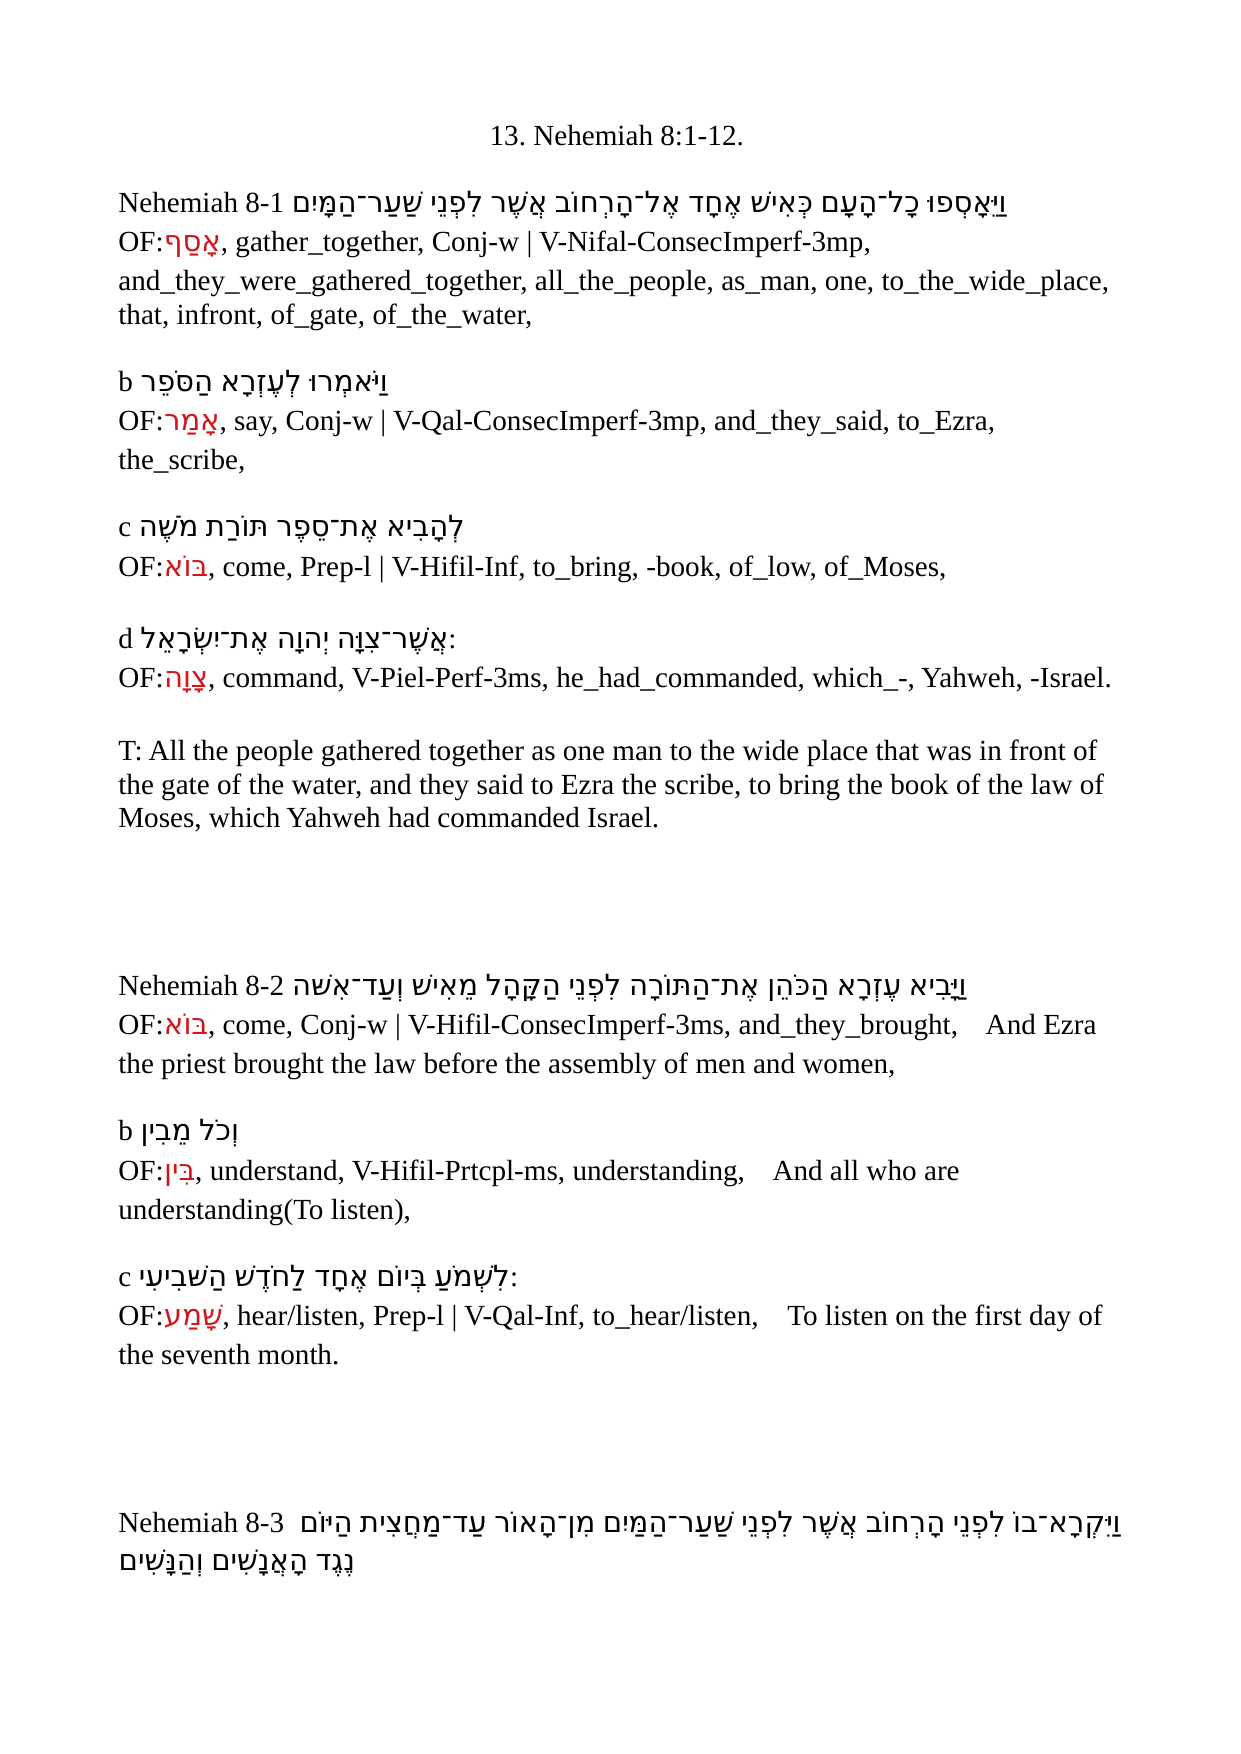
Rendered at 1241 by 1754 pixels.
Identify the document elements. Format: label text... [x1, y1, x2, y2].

text Nehemiah 8-1 וַיֵּאָסְפוּ כָל־הָעָם כְּאִישׁ אֶחָד אֶל־הָרְחוֹב אֲשֶׁר לִפְנֵי שַׁעַר־הַמָּיִם [118, 185, 1122, 224]
text Nehemiah 8-3 וַיִּקְרָא־בוֹ לִפְנֵי הָרְחוֹב אֲשֶׁר לִפְנֵי שַׁעַר־הַמַּיִם מִן־הָאוֹר עַד־מַחֲצִית הַיּוֹם נֶגֶד הָאֲנָשִׁים וְהַנָּשִׁים [118, 1505, 1122, 1582]
text c לִשְׁמֹעַ בְּיוֹם אֶחָד לַחֹדֶשׁ הַשּׁבִיעִי: [118, 1259, 1122, 1298]
text OF:אָמַר, say, Conj-w | V-Qal-ConsecImperf-3mp, and_they_said, to_Ezra, the_scribe, [118, 403, 1122, 476]
text OF:אָסַף, gather_together, Conj-w | V-Nifal-ConsecImperf-3mp, and_they_were_gathered_together, all_the_people, as_man, one, to_the_wide_place, that, infront, of_gate, of_the_water, [118, 224, 1122, 331]
text d אֲשֶׁר־צִוָּה יְהוָה אֶת־יִשְׂרָאֵל: [118, 621, 1122, 661]
text 13. Nehemiah 8:1-12. [118, 118, 1122, 152]
text b וַיֹּאמְרוּ לְעֶזְרָא הַסֹּפֵר [118, 364, 1122, 403]
text OF:בִּין, understand, V-Hifil-Prtcpl-ms, understanding, And all who are understanding(To listen), [118, 1153, 1122, 1225]
text OF:צָוָה, command, V-Piel-Perf-3ms, he_had_commanded, which_-, Yahweh, -Israel. [118, 661, 1122, 700]
text b וְכֹל מֵבִין [118, 1113, 1122, 1153]
text OF:בּוֹא, come, Conj-w | V-Hifil-ConsecImperf-3ms, and_they_brought, And Ezra the priest brought the law before the assembly of men and women, [118, 1007, 1122, 1080]
text OF:שָׁמַע, hear/listen, Prep-l | V-Qal-Inf, to_hear/listen, To listen on the first day of the seventh month. [118, 1298, 1122, 1371]
text Nehemiah 8-2 וַיָּבִיא עֶזְרָא הַכֹּהֵן אֶת־הַתּוֹרָה לִפְנֵי הַקָּהָל מֵאִישׁ וְעַד־אִשּׁה [118, 968, 1122, 1007]
text c לְהָבִיא אֶת־סֵפֶר תּוֹרַת מֹשֶׁה [118, 509, 1122, 549]
text T: All the people gathered together as one man to the wide place that was in front of the gate of the water, and they said to Ezra the scribe, to bring the book of the law of Moses, which Yahweh had commanded Israel. [118, 733, 1122, 834]
text OF:בּוֹא, come, Prep-l | V-Hifil-Inf, to_bring, -book, of_low, of_Moses, [118, 549, 1122, 588]
